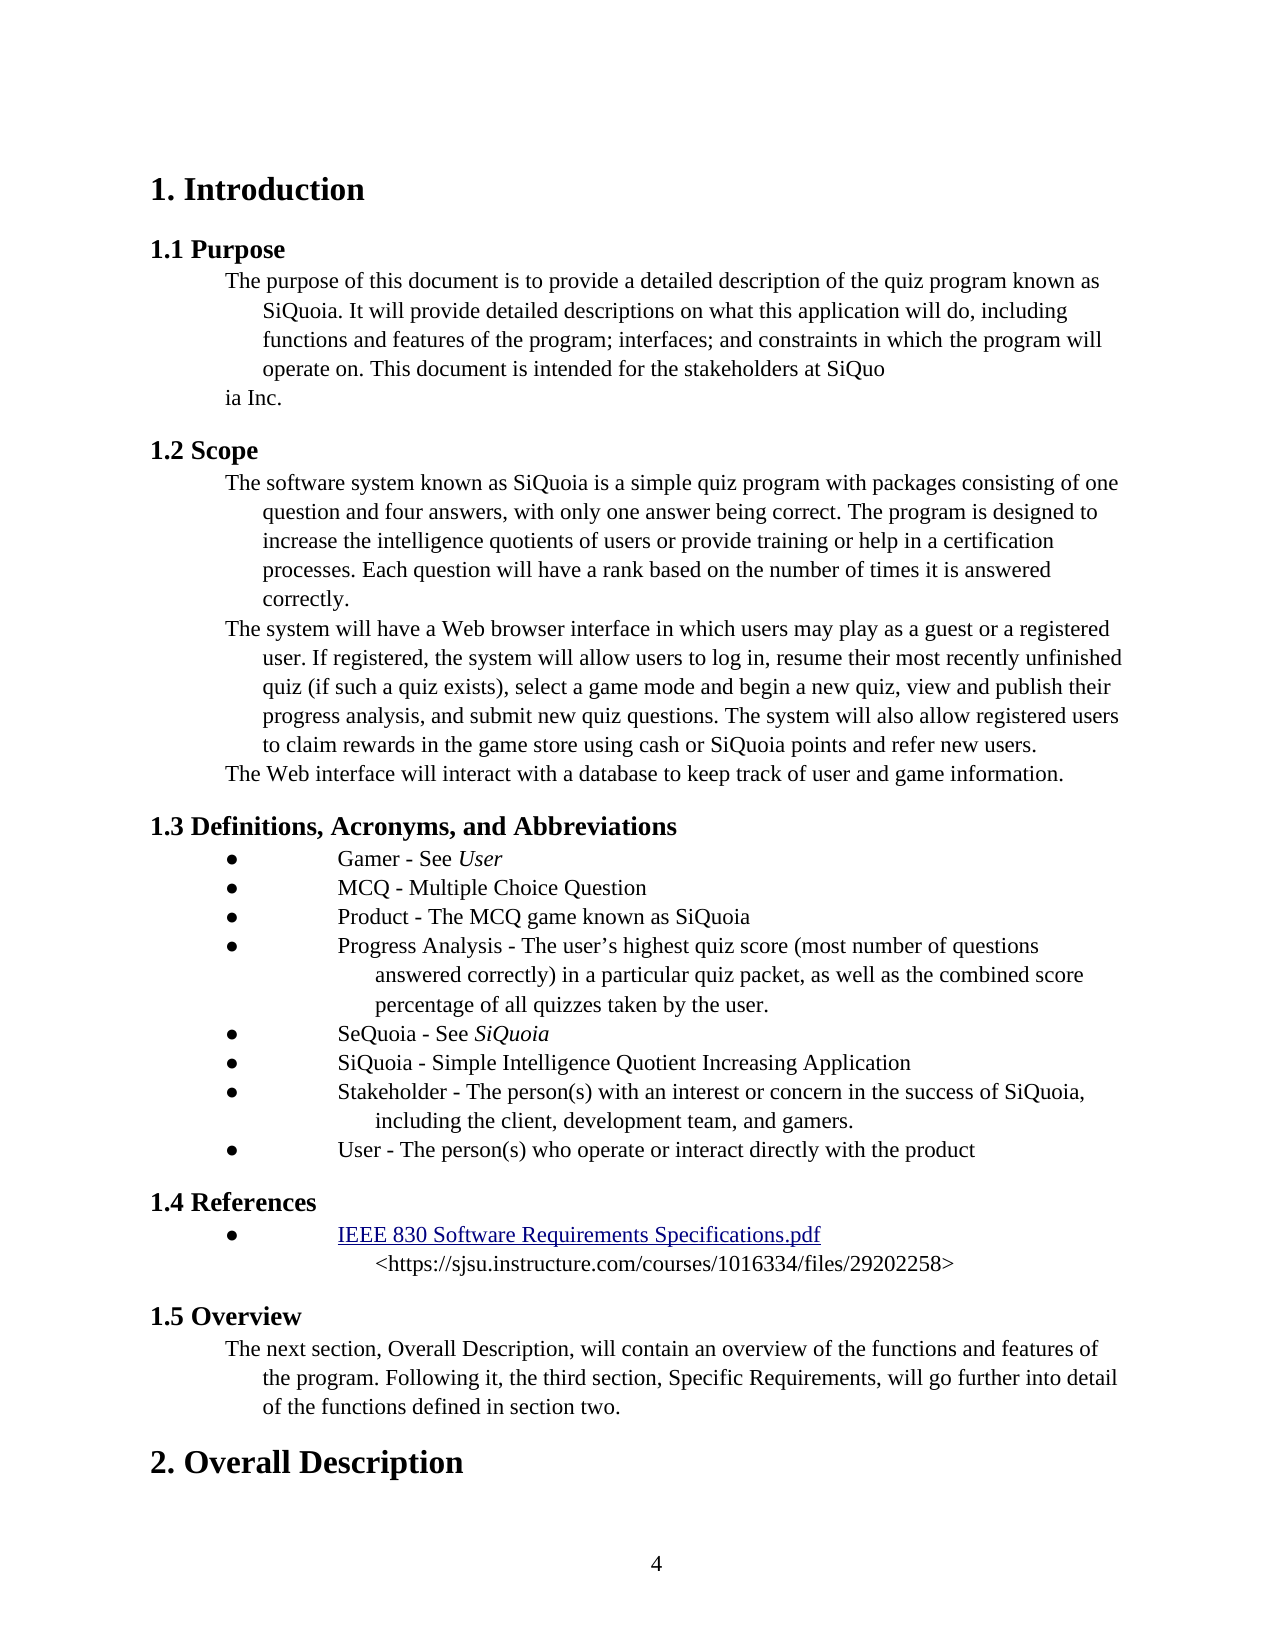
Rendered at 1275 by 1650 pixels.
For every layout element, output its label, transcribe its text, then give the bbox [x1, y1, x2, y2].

list SeQuoia - See SiQuoia [225, 1021, 1125, 1046]
text The system will have a Web browser interface in which users may play as a guest or a registered user. If registered, the system will allow users to log in, resume their most recently unfinished quiz (if such a quiz exists), select a game mode and begin a new quiz, view and publish their progress analysis, and submit new quiz questions. The system will also allow registered users to claim rewards in the game store using cash or SiQuoia points and refer new users. [225, 616, 1125, 758]
list Gamer - See User [225, 846, 1125, 871]
list Stakeholder - The person(s) with an interest or concern in the success of SiQuoia, including the client, development team, and gamers. [225, 1079, 1125, 1134]
text The Web interface will interact with a database to keep track of user and game information. [225, 761, 1125, 787]
text ia Inc. [225, 385, 1125, 411]
subtitle 2. Overall Description [150, 1444, 1125, 1481]
list IEEE 830 Software Requirements Specifications.pdf <https://sjsu.instructure.com/courses/1016334/files/29202258> [225, 1222, 1125, 1277]
subtitle 1. Introduction [150, 171, 1125, 208]
list Product - The MCQ game known as SiQuoia [225, 904, 1125, 929]
list User - The person(s) who operate or interact directly with the product [225, 1137, 1125, 1163]
subtitle 1.2 Scope [150, 435, 1125, 465]
subtitle 1.1 Purpose [150, 234, 1125, 264]
subtitle 1.5 Overview [150, 1301, 1125, 1331]
text The software system known as SiQuoia is a simple quiz program with packages consisting of one question and four answers, with only one answer being correct. The program is designed to increase the intelligence quotients of users or provide training or help in a certification processes. Each question will have a rank based on the number of times it is answered correctly. [225, 470, 1125, 612]
list SiQuoia - Simple Intelligence Quotient Increasing Application [225, 1050, 1125, 1075]
list MCQ - Multiple Choice Question [225, 875, 1125, 900]
subtitle 1.3 Definitions, Acronyms, and Abbreviations [150, 811, 1125, 841]
text The next section, Overall Description, will contain an overview of the functions and features of the program. Following it, the third section, Specific Requirements, will go further into detail of the functions defined in section two. [225, 1336, 1125, 1419]
subtitle 1.4 References [150, 1187, 1125, 1217]
text The purpose of this document is to provide a detailed description of the quiz program known as SiQuoia. It will provide detailed descriptions on what this application will do, including functions and features of the program; interfaces; and constraints in which the program will operate on. This document is intended for the stakeholders at SiQuo [225, 268, 1125, 381]
list Progress Analysis - The user’s highest quiz score (most number of questions answered correctly) in a particular quiz packet, as well as the combined score percentage of all quizzes taken by the user. [225, 933, 1125, 1017]
